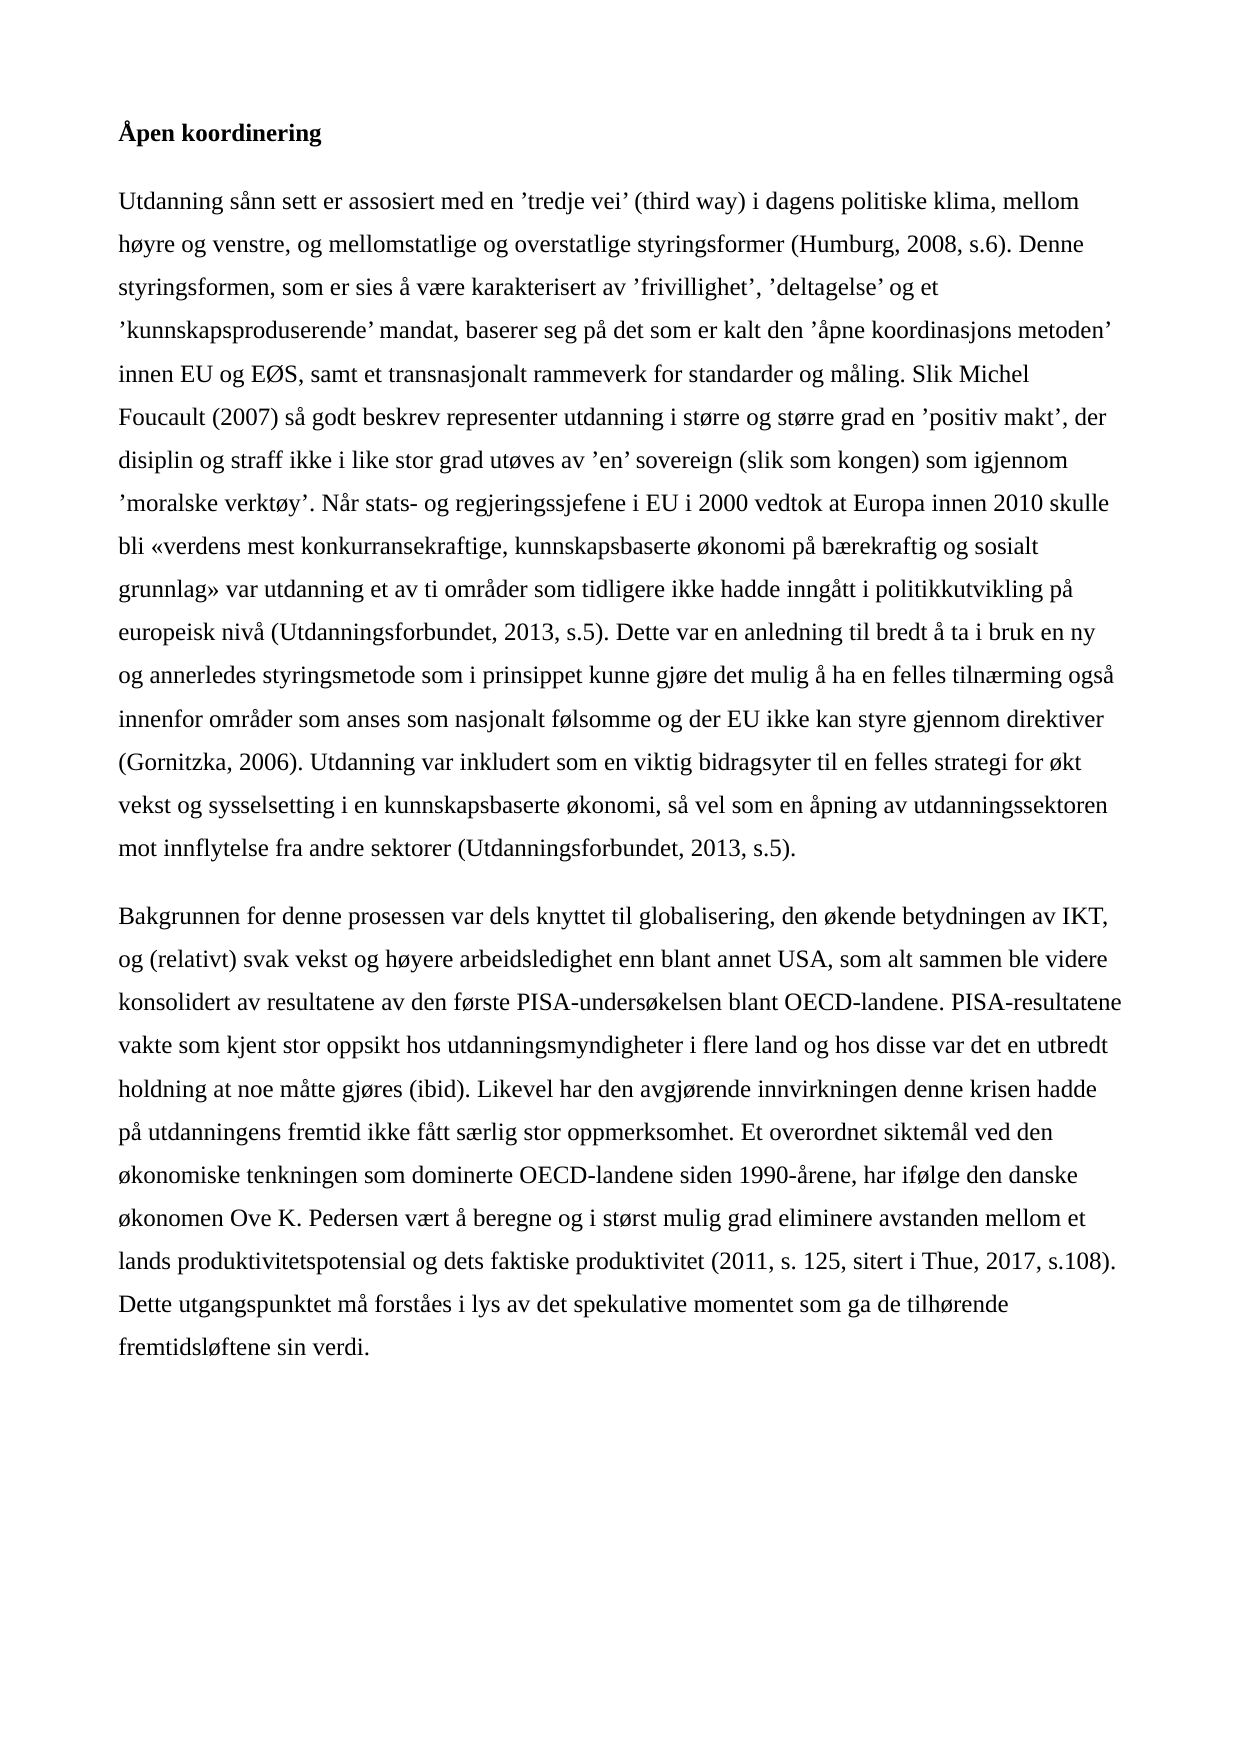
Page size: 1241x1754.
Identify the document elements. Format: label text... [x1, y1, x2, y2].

text Bakgrunnen for denne prosessen var dels knyttet til globalisering, den økende betydningen av IKT, og (relativt) svak vekst og høyere arbeidsledighet enn blant annet USA, som alt sammen ble videre konsolidert av resultatene av den første PISA-undersøkelsen blant OECD-landene. PISA-resultatene vakte som kjent stor oppsikt hos utdanningsmyndigheter i flere land og hos disse var det en utbredt holdning at noe måtte gjøres (ibid). Likevel har den avgjørende innvirkningen denne krisen hadde på utdanningens fremtid ikke fått særlig stor oppmerksomhet. Et overordnet siktemål ved den økonomiske tenkningen som dominerte OECD-landene siden 1990-årene, har ifølge den danske økonomen Ove K. Pedersen vært å beregne og i størst mulig grad eliminere avstanden mellom et lands produktivitetspotensial og dets faktiske produktivitet (2011, s. 125, sitert i Thue, 2017, s.108). Dette utgangspunktet må forståes i lys av det spekulative momentet som ga de tilhørende fremtidsløftene sin verdi. [118, 901, 1122, 1361]
text Åpen koordinering [118, 118, 1122, 147]
text Utdanning sånn sett er assosiert med en ’tredje vei’ (third way) i dagens politiske klima, mellom høyre og venstre, og mellomstatlige og overstatlige styringsformer (Humburg, 2008, s.6). Denne styringsformen, som er sies å være karakterisert av ’frivillighet’, ’deltagelse’ og et ’kunnskapsproduserende’ mandat, baserer seg på det som er kalt den ’åpne koordinasjons metoden’ innen EU og EØS, samt et transnasjonalt rammeverk for standarder og måling. Slik Michel Foucault (2007) så godt beskrev representer utdanning i større og større grad en ’positiv makt’, der disiplin og straff ikke i like stor grad utøves av ’en’ sovereign (slik som kongen) som igjennom ’moralske verktøy’. Når stats- og regjeringssjefene i EU i 2000 vedtok at Europa innen 2010 skulle bli «verdens mest konkurransekraftige, kunnskapsbaserte økonomi på bærekraftig og sosialt grunnlag» var utdanning et av ti områder som tidligere ikke hadde inngått i politikkutvikling på europeisk nivå (Utdanningsforbundet, 2013, s.5). Dette var en anledning til bredt å ta i bruk en ny og annerledes styringsmetode som i prinsippet kunne gjøre det mulig å ha en felles tilnærming også innenfor områder som anses som nasjonalt følsomme og der EU ikke kan styre gjennom direktiver (Gornitzka, 2006). Utdanning var inkludert som en viktig bidragsyter til en felles strategi for økt vekst og sysselsetting i en kunnskapsbaserte økonomi, så vel som en åpning av utdanningssektoren mot innflytelse fra andre sektorer (Utdanningsforbundet, 2013, s.5). [118, 186, 1122, 862]
